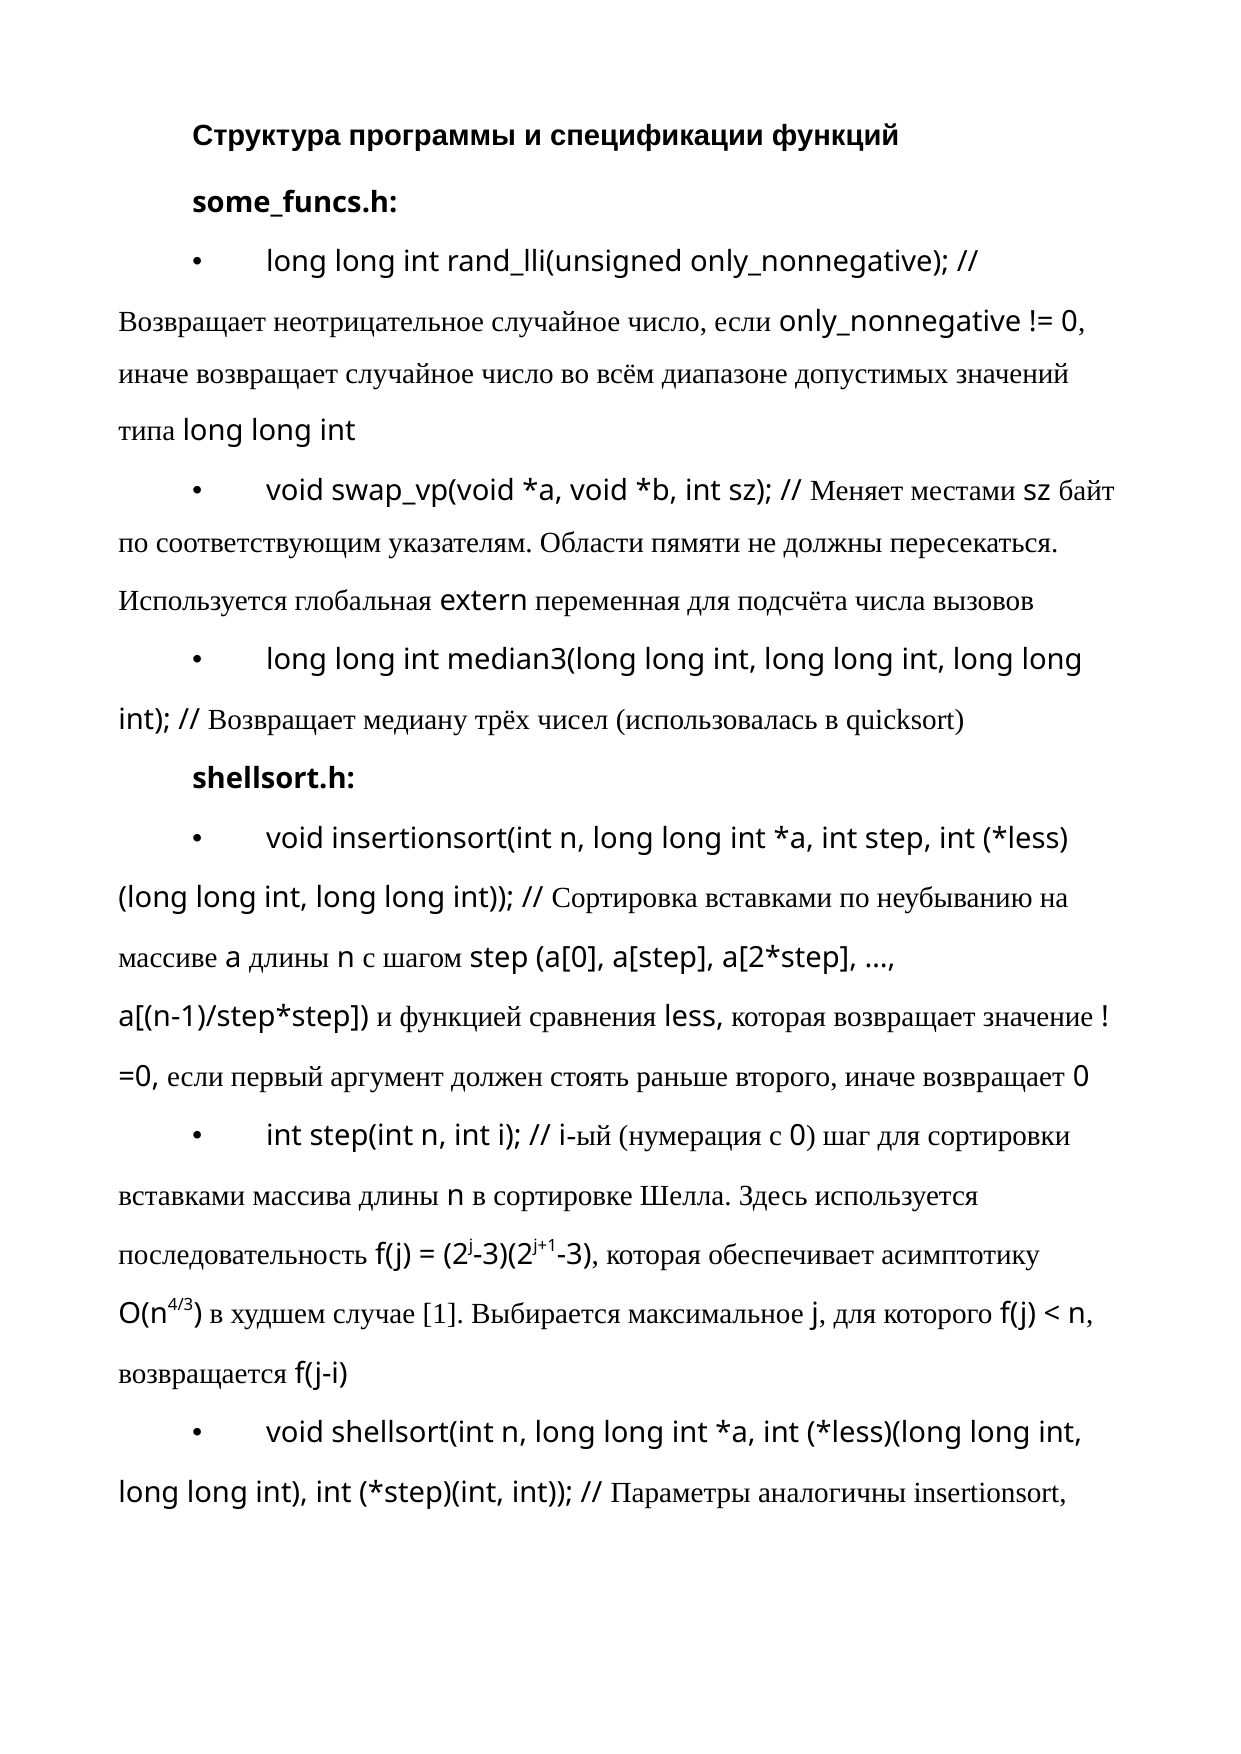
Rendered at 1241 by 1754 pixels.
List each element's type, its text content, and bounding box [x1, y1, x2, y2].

list long long int rand_lli(unsigned only_nonnegative); // Возвращает неотрицательное случайное число, если only_nonnegative != 0, иначе возвращает случайное число во всём диапазоне допустимых значений типа long long int [118, 240, 1122, 449]
list void swap_vp(void *a, void *b, int sz); // Меняет местами sz байт по соответствующим указателям. Области пямяти не должны пересекаться. Используется глобальная extern переменная для подсчёта числа вызовов [118, 469, 1122, 619]
list void insertionsort(int n, long long int *a, int step, int (*less)(long long int, long long int)); // Сортировка вставками по неубыванию на массиве a длины n с шагом step (a[0], a[step], a[2*step], …, a[(n-1)/step*step]) и функцией сравнения less, которая возвращает значение !=0, если первый аргумент должен стоять раньше второго, иначе возвращает 0 [118, 817, 1122, 1094]
list int step(int n, int i); // i-ый (нумерация с 0) шаг для сортировки вставками массива длины n в сортировке Шелла. Здесь используется последовательность f(j) = (2j-3)(2j+1-3), которая обеспечивает асимптотику O(n4/3) в худшем случае [1]. Выбирается максимальное j, для которого f(j) < n, возвращается f(j-i) [118, 1114, 1122, 1392]
subtitle Структура программы и спецификации функций [118, 118, 1122, 152]
list long long int median3(long long int, long long int, long long int); // Возвращает медиану трёх чисел (использовалась в quicksort) [118, 638, 1122, 738]
text some_funcs.h: [118, 181, 1122, 221]
list void shellsort(int n, long long int *a, int (*less)(long long int, long long int), int (*step)(int, int)); // Параметры аналогичны insertionsort, [118, 1412, 1122, 1511]
text shellsort.h: [118, 757, 1122, 797]
